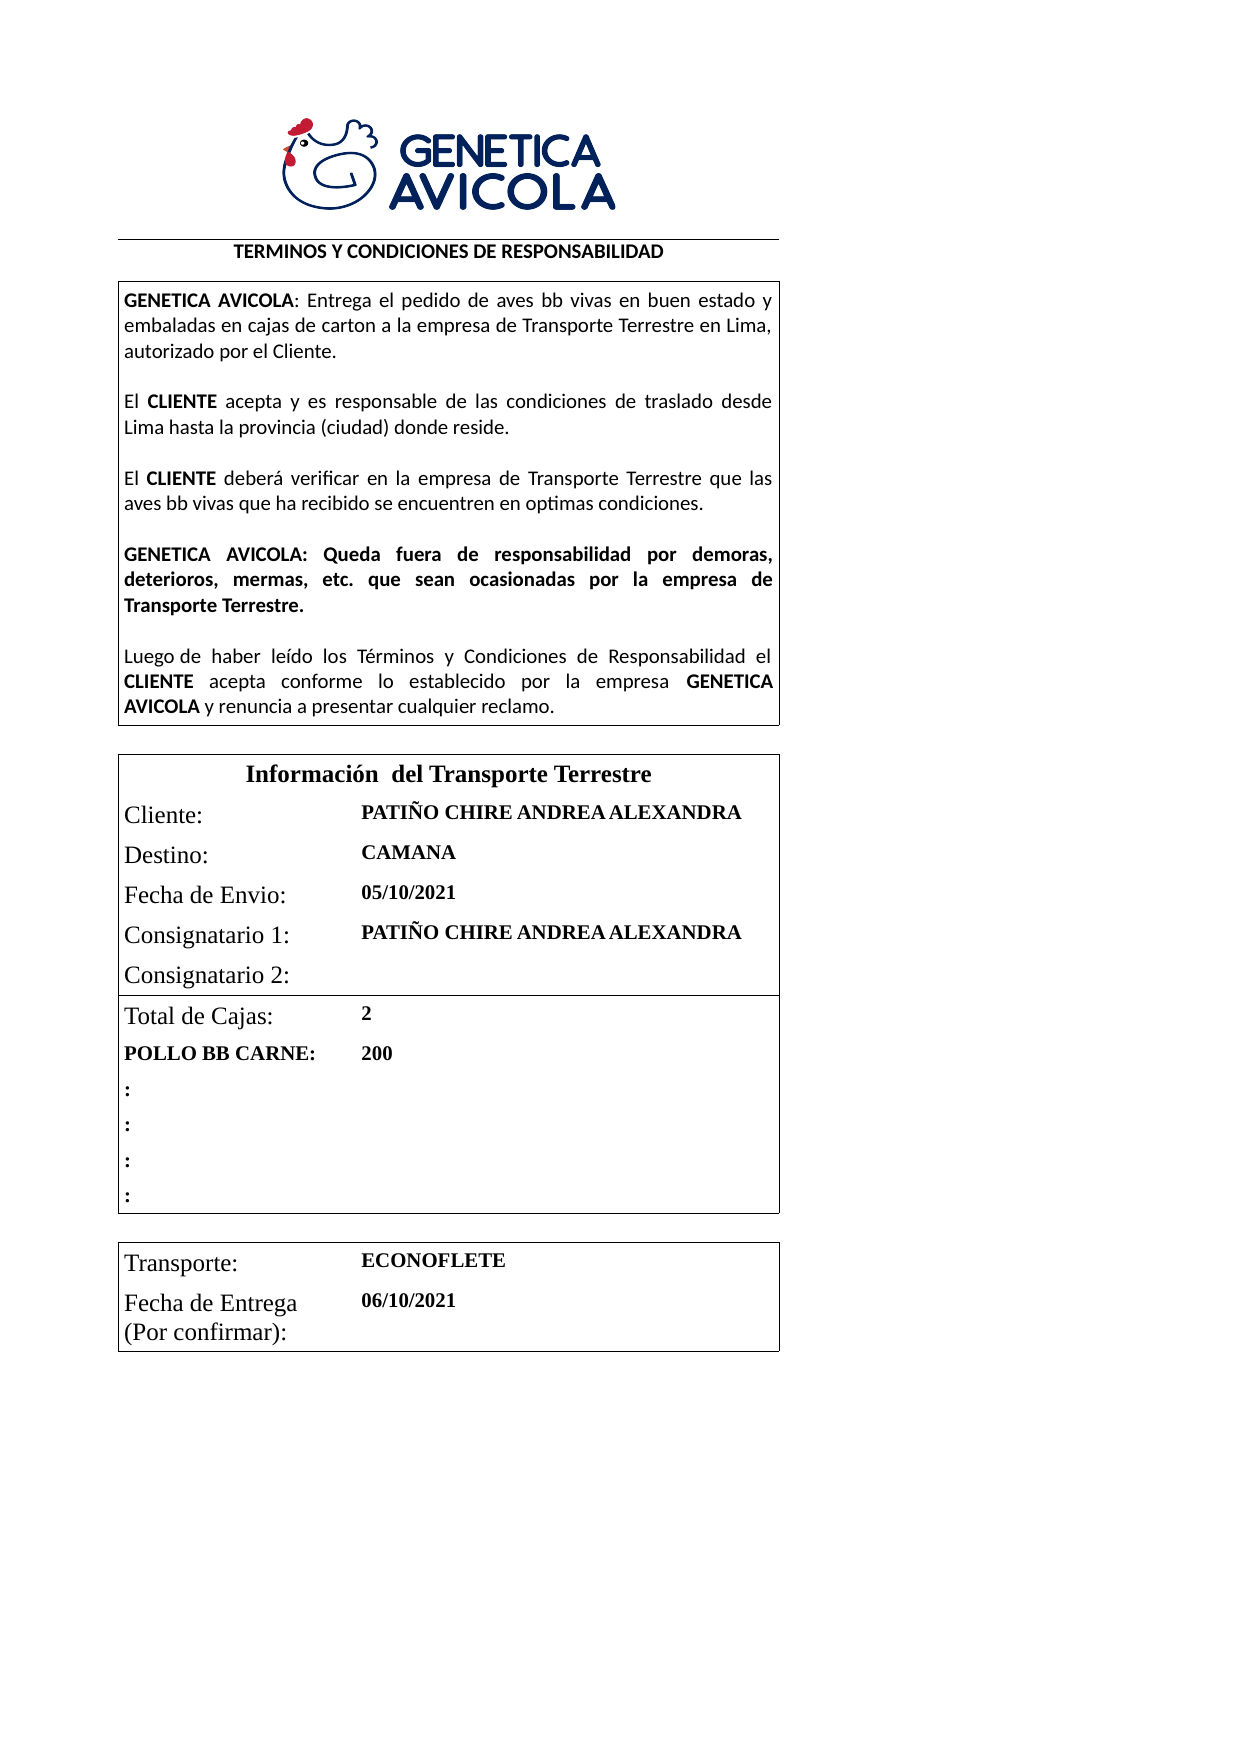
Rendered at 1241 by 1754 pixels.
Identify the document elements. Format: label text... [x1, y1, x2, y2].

table_cell 2 [356, 996, 779, 1035]
table_header Información del Transporte Terrestre [119, 755, 779, 794]
table_cell : [119, 1106, 356, 1142]
picture [282, 118, 616, 210]
table_header TERMINOS Y CONDICIONES DE RESPONSABILIDAD [118, 240, 779, 281]
table_cell 200 [356, 1035, 779, 1071]
table_cell 06/10/2021 [356, 1282, 779, 1351]
table_cell CAMANA [356, 834, 779, 874]
table_cell Transporte: [119, 1243, 356, 1282]
table_cell [356, 1142, 779, 1177]
table_cell Consignatario 2: [119, 955, 356, 995]
table_cell [118, 1214, 356, 1242]
table_cell [356, 955, 779, 995]
table_cell 05/10/2021 [356, 874, 779, 914]
table_cell Consignatario 1: [119, 915, 356, 955]
table_cell Fecha de Entrega (Por confirmar): [119, 1282, 356, 1351]
table_cell Destino: [119, 834, 356, 874]
table_cell [356, 1071, 779, 1106]
table_cell : [119, 1142, 356, 1177]
table_cell PATIÑO CHIRE ANDREA ALEXANDRA [356, 915, 779, 955]
table_cell [356, 1214, 779, 1242]
table_cell [356, 1178, 779, 1213]
table_cell Fecha de Envio: [119, 874, 356, 914]
table_cell Total de Cajas: [119, 996, 356, 1035]
table_cell : [119, 1071, 356, 1106]
table_cell PATIÑO CHIRE ANDREA ALEXANDRA [356, 794, 779, 834]
table_cell [356, 1106, 779, 1142]
table_cell ECONOFLETE [356, 1243, 779, 1282]
table_cell Cliente: [119, 794, 356, 834]
table_cell : [119, 1178, 356, 1213]
table_cell GENETICA AVICOLA: Entrega el pedido de aves bb vivas en buen estado y embaladas en cajas de carton a la empresa de Transporte Terrestre en Lima, autorizado por el Cliente. El CLIENTE acepta y es responsable de las condiciones de traslado desde Lima hasta la provincia (ciudad) donde reside. El CLIENTE deberá verificar en la empresa de Transporte Terrestre que las aves bb vivas que ha recibido se encuentren en optimas condiciones. GENETICA AVICOLA: Queda fuera de responsabilidad por demoras, deterioros, mermas, etc. que sean ocasionadas por la empresa de Transporte Terrestre. Luego de haber leído los Términos y Condiciones de Responsabilidad el CLIENTE acepta conforme lo establecido por la empresa GENETICA AVICOLA y renuncia a presentar cualquier reclamo. [119, 282, 779, 725]
table_cell POLLO BB CARNE: [119, 1035, 356, 1071]
